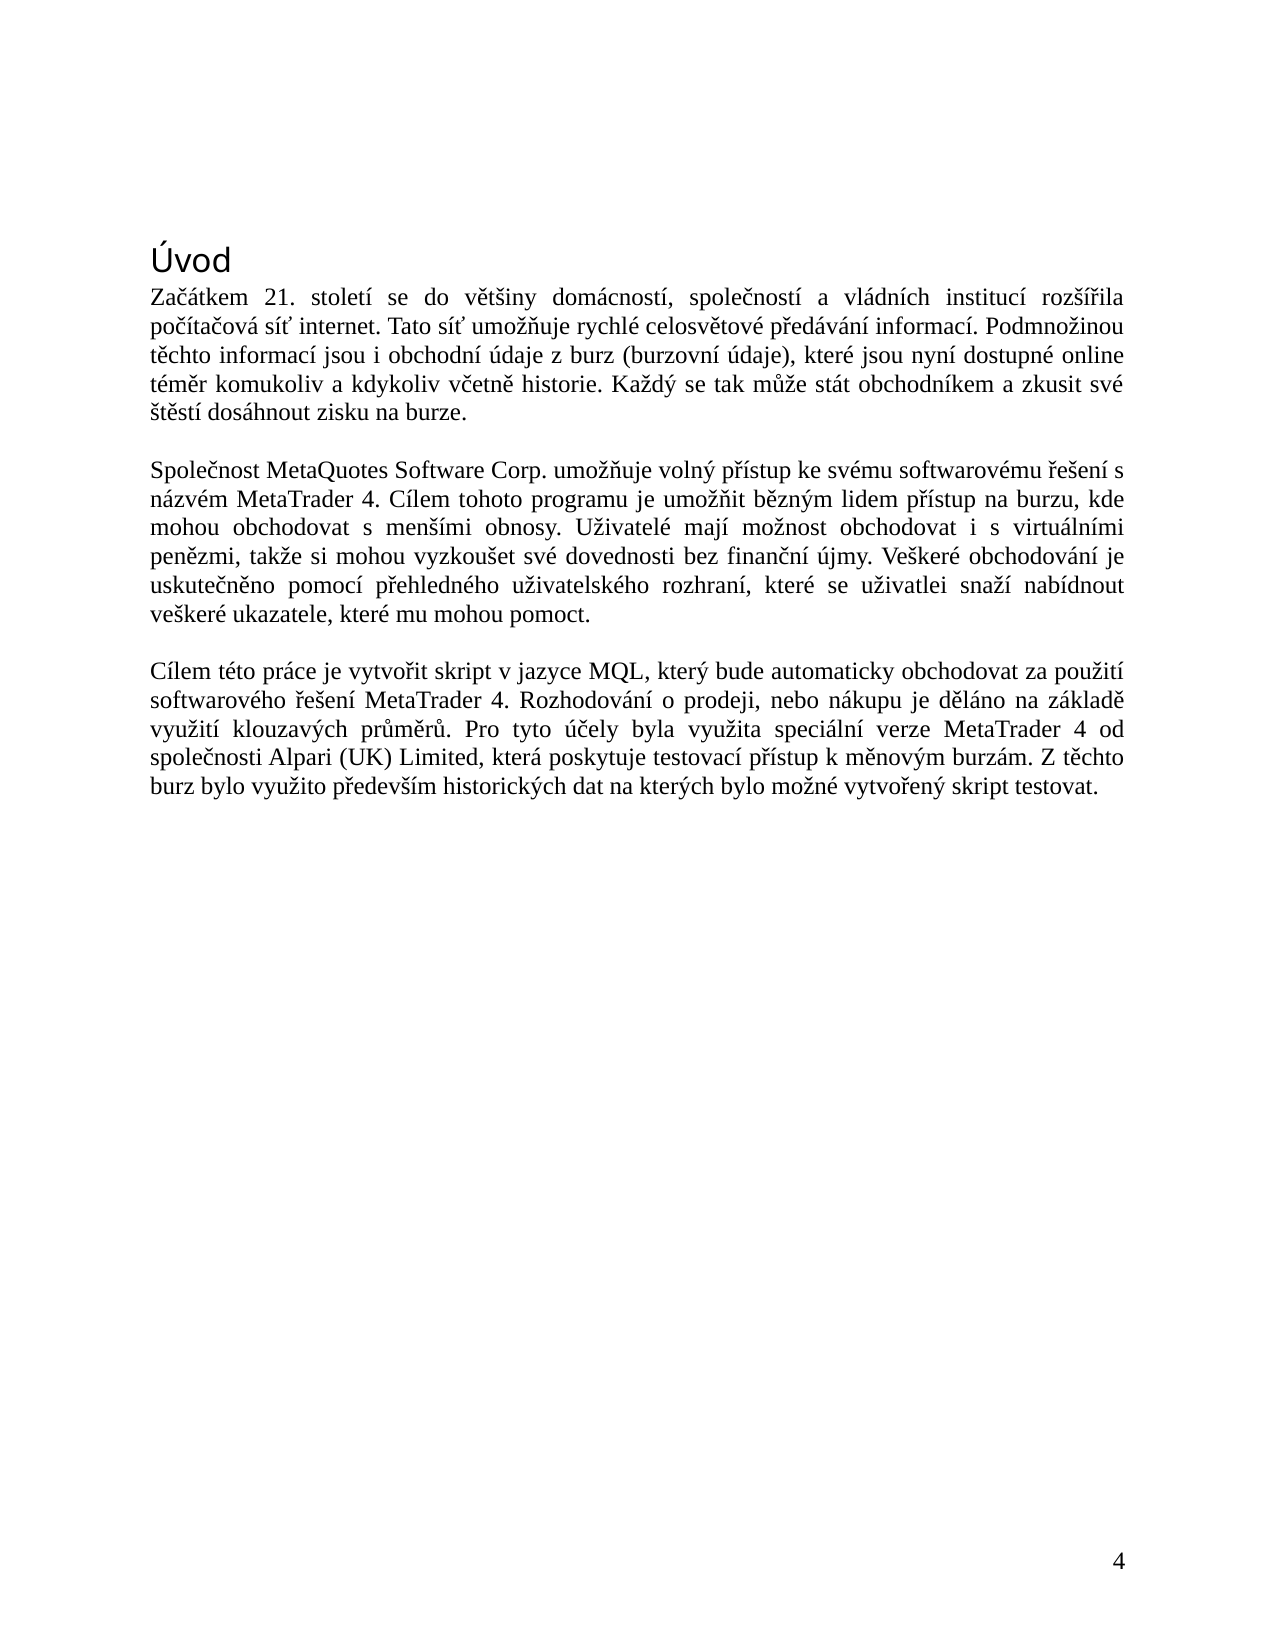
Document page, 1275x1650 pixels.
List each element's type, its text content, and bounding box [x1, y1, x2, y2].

text Společnost MetaQuotes Software Corp. umožňuje volný přístup ke svému softwarovému řešení s názvém MetaTrader 4. Cílem tohoto programu je umožňit bězným lidem přístup na burzu, kde mohou obchodovat s menšími obnosy. Uživatelé mají možnost obchodovat i s virtuálními penězmi, takže si mohou vyzkoušet své dovednosti bez finanční újmy. Veškeré obchodování je uskutečněno pomocí přehledného uživatelského rozhraní, které se uživatlei snaží nabídnout veškeré ukazatele, které mu mohou pomoct. [150, 455, 1125, 627]
subtitle Úvod [150, 237, 1125, 282]
text Cílem této práce je vytvořit skript v jazyce MQL, který bude automaticky obchodovat za použití softwarového řešení MetaTrader 4. Rozhodování o prodeji, nebo nákupu je děláno na základě využití klouzavých průměrů. Pro tyto účely byla využita speciální verze MetaTrader 4 od společnosti Alpari (UK) Limited, která poskytuje testovací přístup k měnovým burzám. Z těchto burz bylo využito především historických dat na kterých bylo možné vytvořený skript testovat. [150, 656, 1125, 800]
text Začátkem 21. století se do většiny domácností, společností a vládních institucí rozšířila počítačová síť internet. Tato síť umožňuje rychlé celosvětové předávání informací. Podmnožinou těchto informací jsou i obchodní údaje z burz (burzovní údaje), které jsou nyní dostupné online téměr komukoliv a kdykoliv včetně historie. Každý se tak může stát obchodníkem a zkusit své štěstí dosáhnout zisku na burze. [150, 282, 1125, 426]
